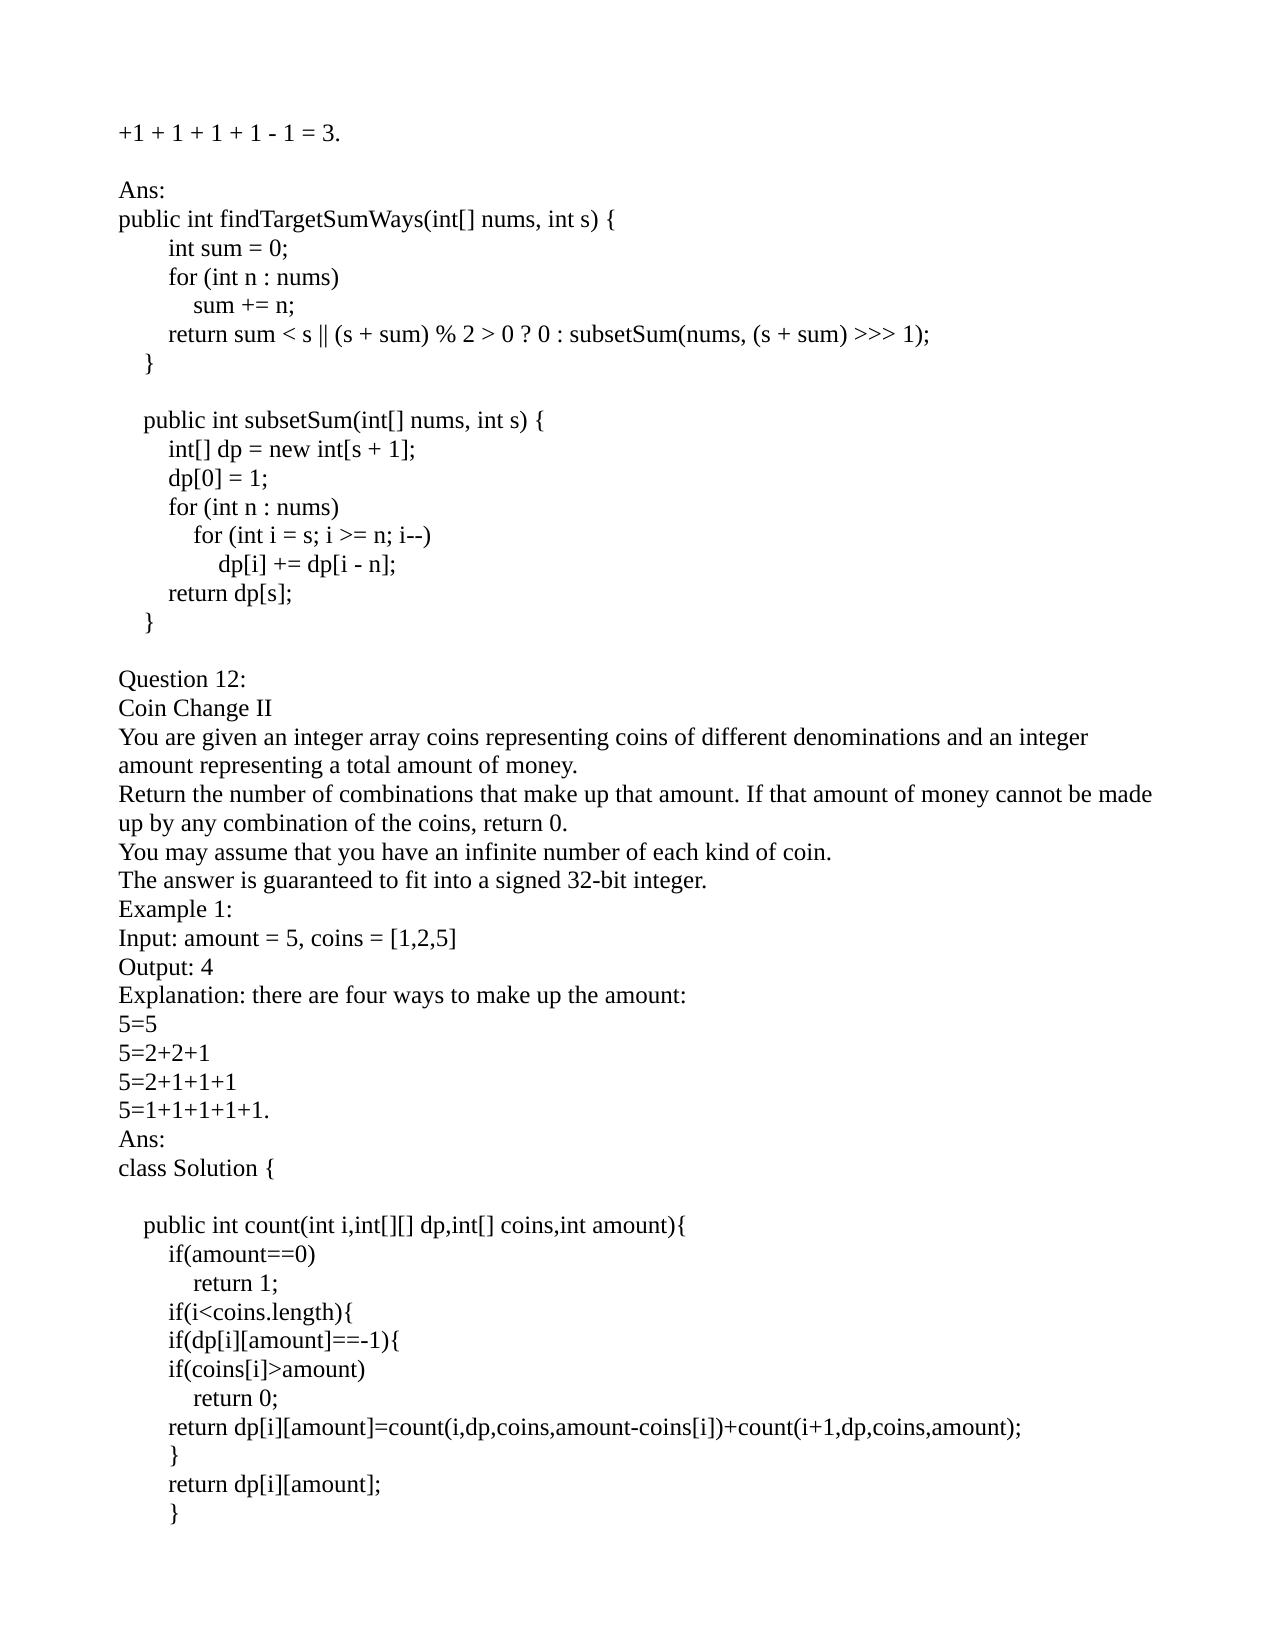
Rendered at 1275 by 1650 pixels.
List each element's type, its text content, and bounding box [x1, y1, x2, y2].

text Explanation: there are four ways to make up the amount: [118, 981, 1157, 1009]
text for (int i = s; i >= n; i--) [118, 521, 1157, 549]
text Output: 4 [118, 952, 1157, 981]
text for (int n : nums) [118, 262, 1157, 291]
text public int subsetSum(int[] nums, int s) { [118, 406, 1157, 434]
text return dp[s]; [118, 578, 1157, 607]
text return 1; [118, 1268, 1157, 1297]
text } [118, 1441, 1157, 1469]
text } [118, 607, 1157, 636]
text return dp[i][amount]; [118, 1469, 1157, 1498]
text You may assume that you have an infinite number of each kind of coin. [118, 837, 1157, 866]
text class Solution { [118, 1153, 1157, 1182]
text int[] dp = new int[s + 1]; [118, 434, 1157, 463]
text 5=2+2+1 [118, 1038, 1157, 1067]
text You are given an integer array coins representing coins of different denominations and an integer amount representing a total amount of money. [118, 722, 1157, 779]
text public int count(int i,int[][] dp,int[] coins,int amount){ [118, 1211, 1157, 1239]
text return sum < s || (s + sum) % 2 > 0 ? 0 : subsetSum(nums, (s + sum) >>> 1); [118, 319, 1157, 348]
text if(dp[i][amount]==-1){ [118, 1326, 1157, 1354]
text if(amount==0) [118, 1239, 1157, 1268]
text for (int n : nums) [118, 492, 1157, 521]
text Question 12: [118, 664, 1157, 693]
text dp[i] += dp[i - n]; [118, 549, 1157, 578]
text if(coins[i]>amount) [118, 1354, 1157, 1383]
text if(i<coins.length){ [118, 1297, 1157, 1326]
text int sum = 0; [118, 233, 1157, 262]
text The answer is guaranteed to fit into a signed 32-bit integer. [118, 866, 1157, 894]
text Example 1: [118, 894, 1157, 923]
text Ans: [118, 1124, 1157, 1153]
text Input: amount = 5, coins = [1,2,5] [118, 923, 1157, 952]
text return dp[i][amount]=count(i,dp,coins,amount-coins[i])+count(i+1,dp,coins,amount); [118, 1412, 1157, 1441]
text 5=2+1+1+1 [118, 1067, 1157, 1096]
text sum += n; [118, 291, 1157, 319]
text } [118, 1498, 1157, 1527]
text +1 + 1 + 1 + 1 - 1 = 3. [118, 118, 1157, 147]
text 5=1+1+1+1+1. [118, 1096, 1157, 1124]
text Return the number of combinations that make up that amount. If that amount of money cannot be made up by any combination of the coins, return 0. [118, 779, 1157, 837]
text Ans: [118, 176, 1157, 204]
text public int findTargetSumWays(int[] nums, int s) { [118, 204, 1157, 233]
text } [118, 348, 1157, 377]
text 5=5 [118, 1009, 1157, 1038]
text Coin Change II [118, 693, 1157, 722]
text dp[0] = 1; [118, 463, 1157, 492]
text return 0; [118, 1383, 1157, 1412]
